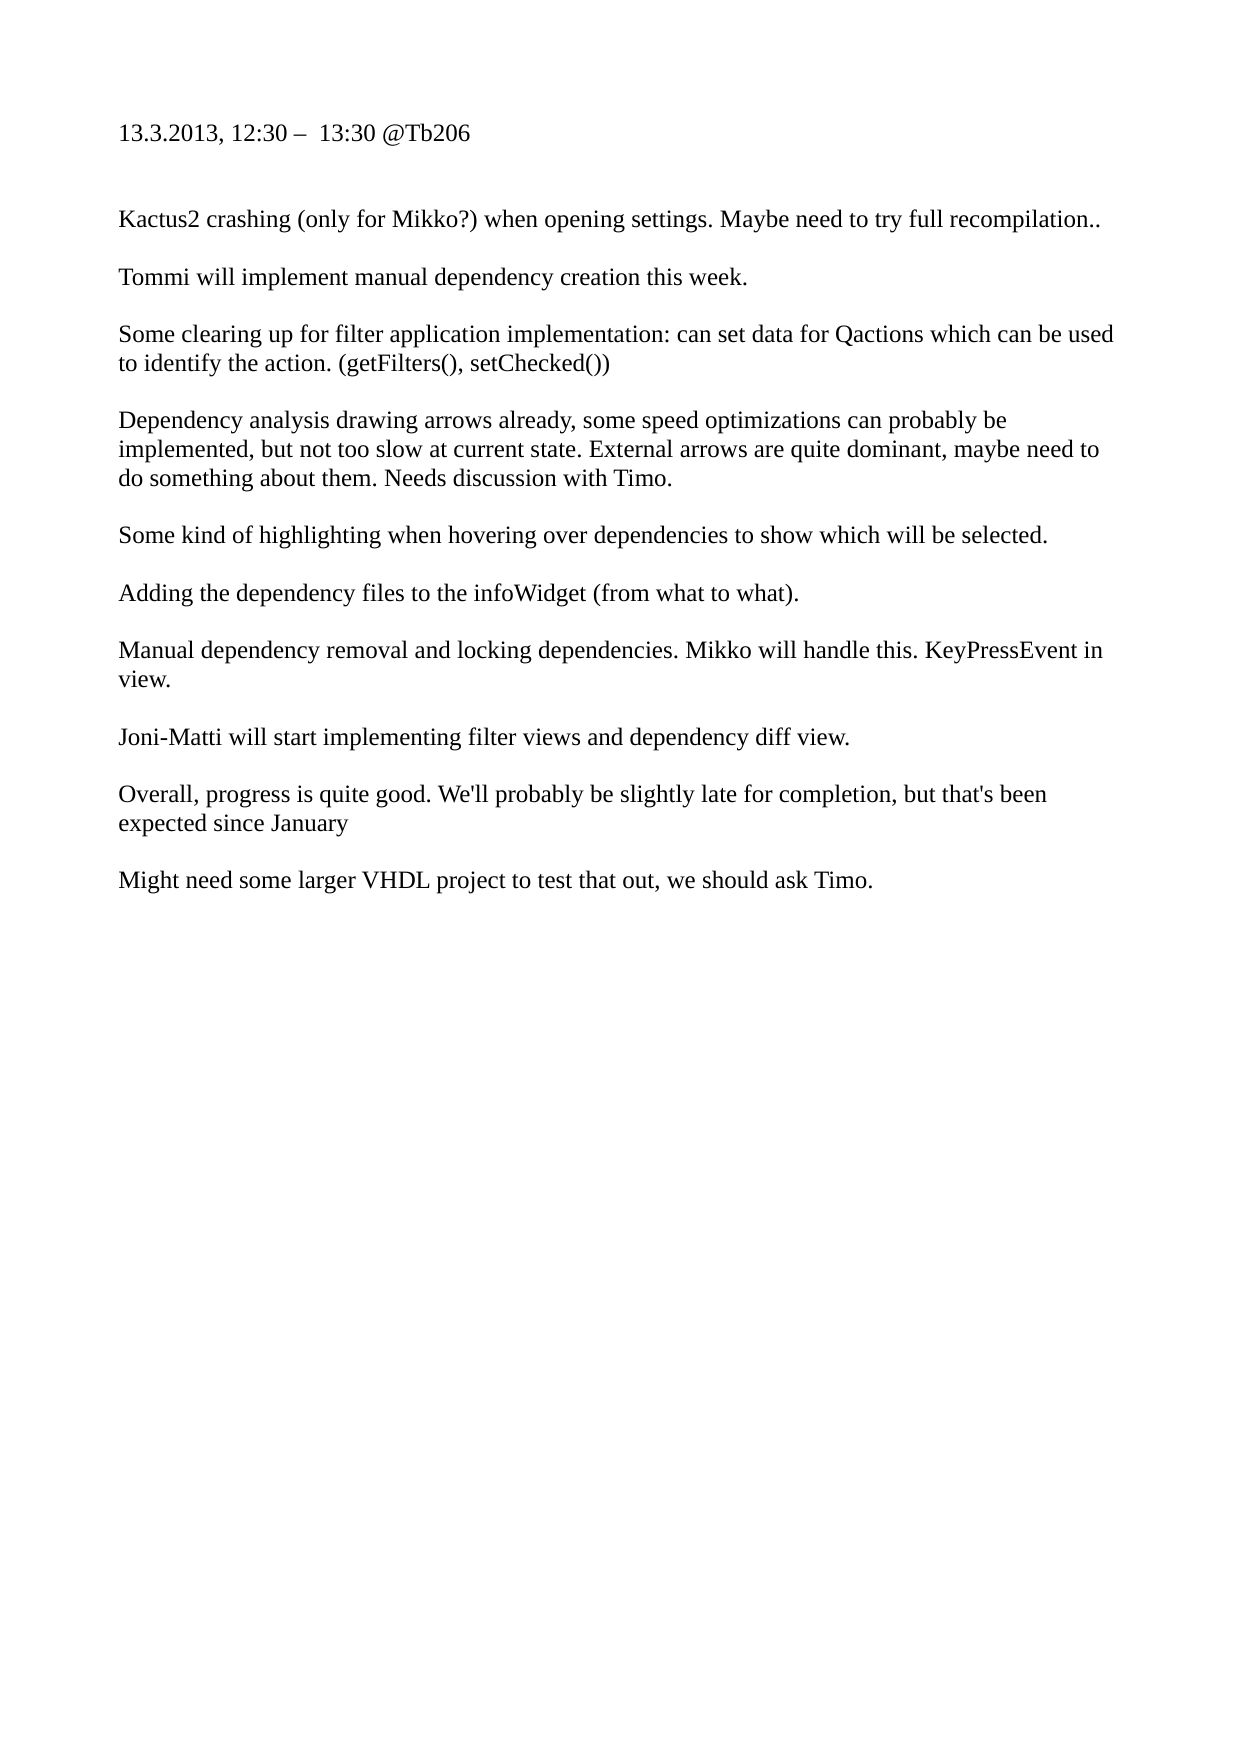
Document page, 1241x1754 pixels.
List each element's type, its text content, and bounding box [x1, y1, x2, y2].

text Joni-Matti will start implementing filter views and dependency diff view. [118, 722, 1122, 751]
text Overall, progress is quite good. We'll probably be slightly late for completion, but that's been expected since January [118, 779, 1122, 837]
text Tommi will implement manual dependency creation this week. [118, 262, 1122, 291]
text Might need some larger VHDL project to test that out, we should ask Timo. [118, 866, 1122, 894]
text Manual dependency removal and locking dependencies. Mikko will handle this. KeyPressEvent in view. [118, 636, 1122, 693]
text Some kind of highlighting when hovering over dependencies to show which will be selected. [118, 521, 1122, 549]
text Adding the dependency files to the infoWidget (from what to what). [118, 578, 1122, 607]
text Dependency analysis drawing arrows already, some speed optimizations can probably be implemented, but not too slow at current state. External arrows are quite dominant, maybe need to do something about them. Needs discussion with Timo. [118, 406, 1122, 492]
text Kactus2 crashing (only for Mikko?) when opening settings. Maybe need to try full recompilation.. [118, 204, 1122, 233]
text 13.3.2013, 12:30 – 13:30 @Tb206 [118, 118, 1122, 147]
text Some clearing up for filter application implementation: can set data for Qactions which can be used to identify the action. (getFilters(), setChecked()) [118, 319, 1122, 377]
